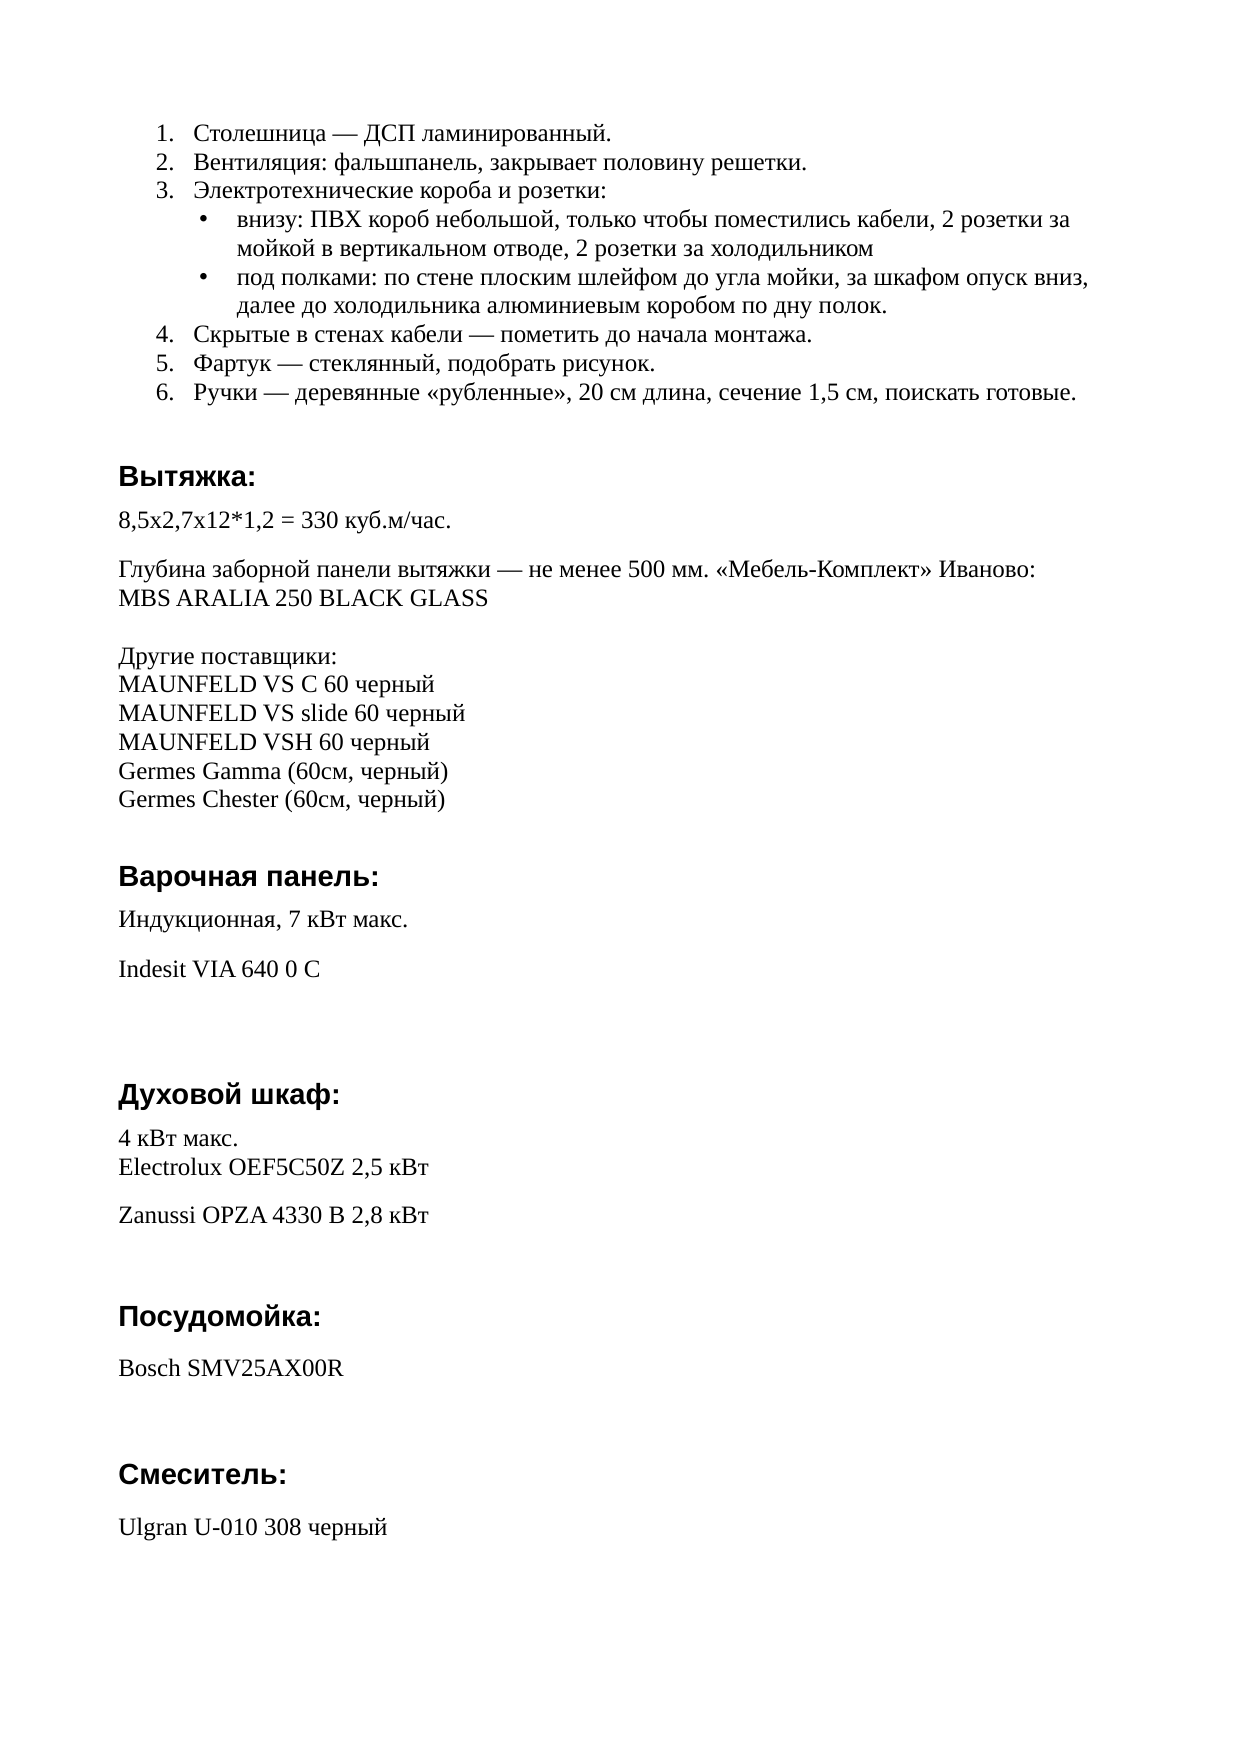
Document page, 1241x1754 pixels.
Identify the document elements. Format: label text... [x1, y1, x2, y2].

text MAUNFELD VS C 60 черный [118, 669, 1122, 698]
subtitle Духовой шкаф: [118, 1077, 1122, 1110]
text Смеситель: [118, 1457, 1122, 1491]
text Germes Chester (60см, черный) [118, 784, 1122, 813]
text Глубина заборной панели вытяжки — не менее 500 мм. «Мебель-Комплект» Иваново: [118, 554, 1122, 583]
text Germes Gamma (60см, черный) [118, 756, 1122, 784]
subtitle под полками: по стене плоским шлейфом до угла мойки, за шкафом опуск вниз, далее до холодильника алюминиевым коробом по дну полок. [199, 262, 1122, 319]
subtitle Варочная панель: [118, 858, 1122, 892]
text Ulgran U-010 308 черный [118, 1512, 1122, 1541]
text Посудомойка: [118, 1299, 1122, 1332]
text Bosch SMV25AX00R [118, 1353, 1122, 1382]
text Electrolux OEF5C50Z 2,5 кВт [118, 1152, 1122, 1180]
subtitle Электротехнические короба и розетки: [156, 176, 1122, 204]
subtitle Столешница — ДСП ламинированный. [156, 118, 1122, 147]
subtitle внизу: ПВХ короб небольшой, только чтобы поместились кабели, 2 розетки за мойкой в вертикальном отводе, 2 розетки за холодильником [199, 204, 1122, 262]
text 4 кВт макс. [118, 1123, 1122, 1152]
subtitle Фартук — стеклянный, подобрать рисунок. [156, 348, 1122, 377]
text MAUNFELD VS slide 60 черный [118, 698, 1122, 727]
text 8,5х2,7х12*1,2 = 330 куб.м/час. [118, 505, 1122, 534]
text Indesit VIA 640 0 C [118, 954, 1122, 982]
text MAUNFELD VSH 60 черный [118, 727, 1122, 756]
subtitle Вентиляция: фальшпанель, закрывает половину решетки. [156, 147, 1122, 176]
subtitle Скрытые в стенах кабели — пометить до начала монтажа. [156, 319, 1122, 348]
text Другие поставщики: [118, 641, 1122, 669]
subtitle Ручки — деревянные «рубленные», 20 см длина, сечение 1,5 см, поискать готовые. [156, 377, 1122, 406]
text Zanussi OPZA 4330 B 2,8 кВт [118, 1201, 1122, 1229]
subtitle Вытяжка: [118, 459, 1122, 493]
text Индукционная, 7 кВт макс. [118, 904, 1122, 933]
text MBS ARALIA 250 BLACK GLASS [118, 583, 1122, 612]
